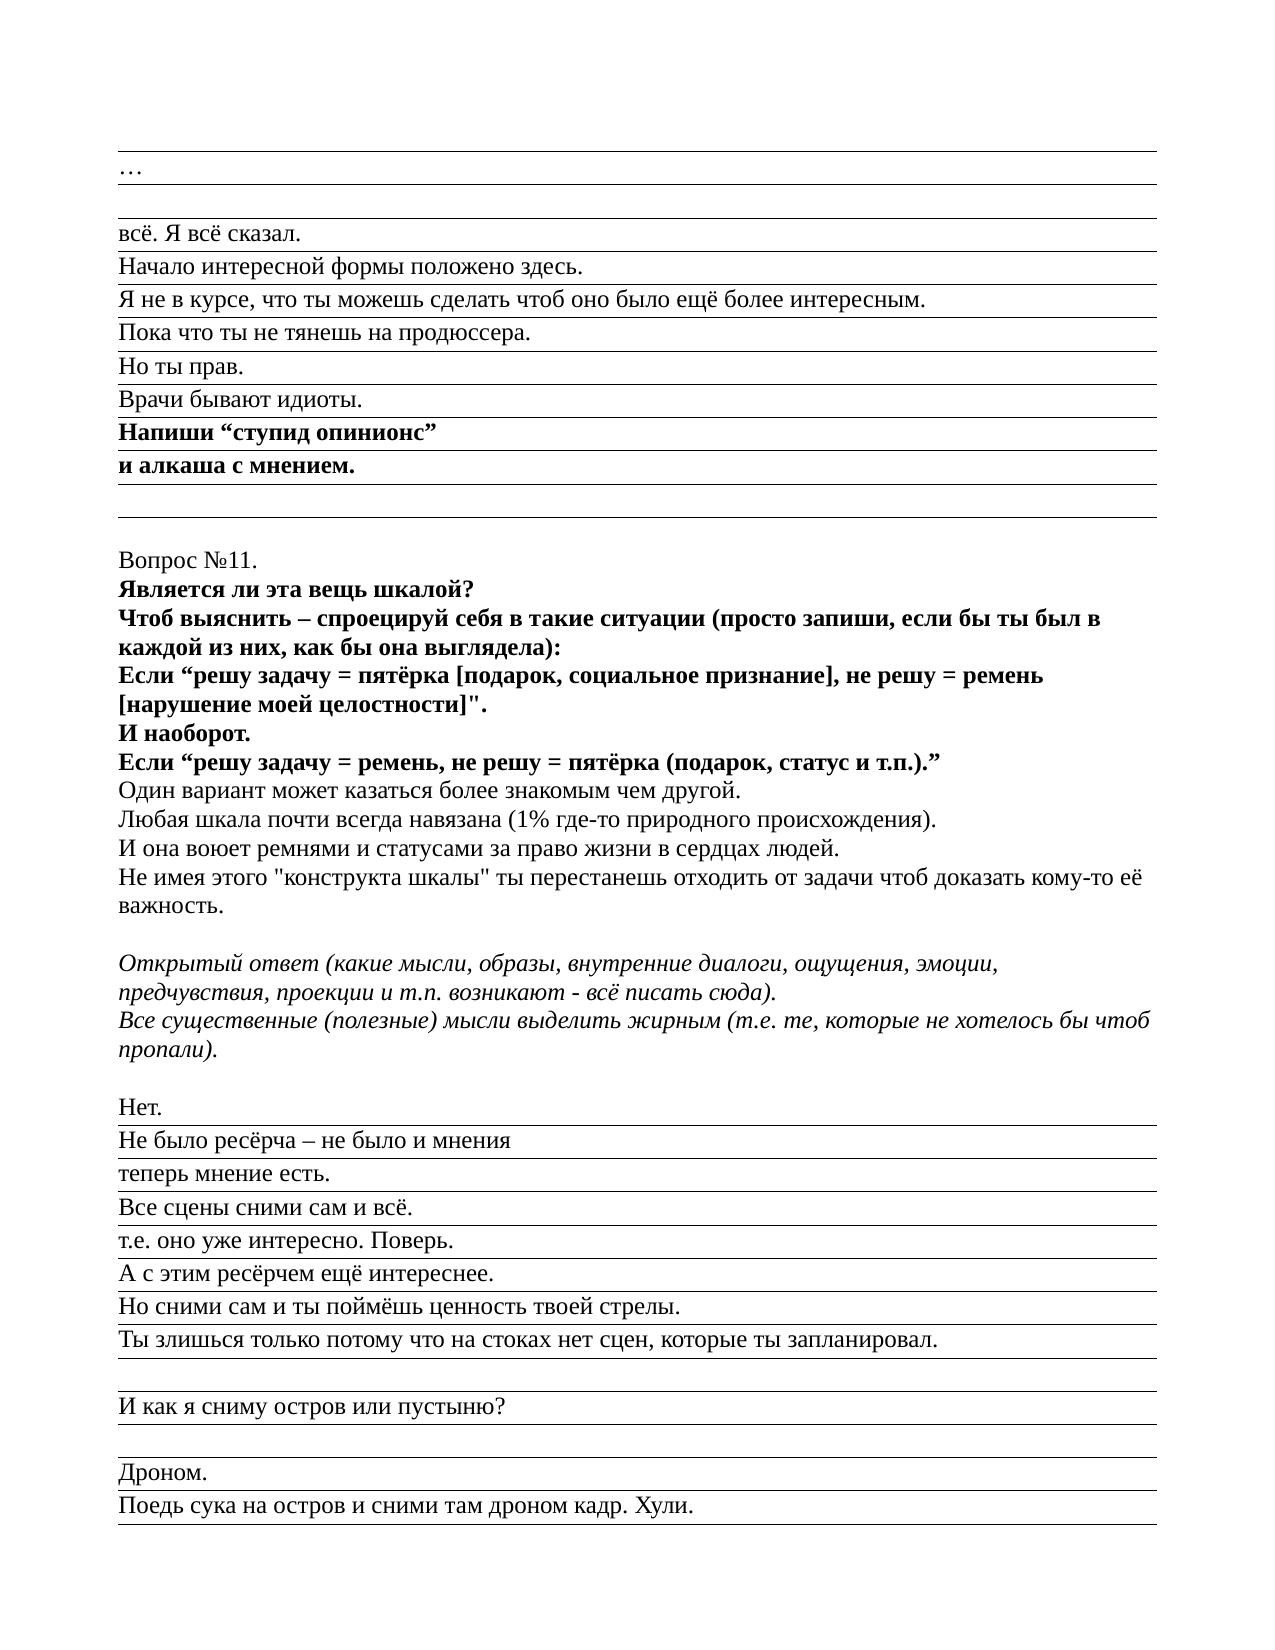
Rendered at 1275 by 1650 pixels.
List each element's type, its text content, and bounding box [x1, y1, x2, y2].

text Напиши “ступид опинионс” [118, 418, 1157, 450]
text Начало интересной формы положено здесь. [118, 252, 1157, 284]
text Нет. [118, 1092, 1157, 1125]
text И наоборот. [118, 718, 1157, 747]
text Является ли эта вещь шкалой? [118, 574, 1157, 603]
text Если “решу задачу = пятёрка [подарок, социальное признание], не решу = ремень [нарушение моей целостности]". [118, 661, 1157, 718]
text т.е. оно уже интересно. Поверь. [118, 1226, 1157, 1258]
text Вопрос №11. [118, 546, 1157, 574]
text Все сцены сними сам и всё. [118, 1192, 1157, 1225]
text Но сними сам и ты поймёшь ценность твоей стрелы. [118, 1292, 1157, 1324]
text Но ты прав. [118, 352, 1157, 384]
text И она воюет ремнями и статусами за право жизни в сердцах людей. [118, 833, 1157, 862]
text … [118, 152, 1157, 184]
text всё. Я всё сказал. [118, 219, 1157, 251]
text Открытый ответ (какие мысли, образы, внутренние диалоги, ощущения, эмоции, предчувствия, проекции и т.п. возникают - всё писать сюда). [118, 948, 1157, 1006]
text Пока что ты не тянешь на продюссера. [118, 318, 1157, 351]
text Если “решу задачу = ремень, не решу = пятёрка (подарок, статус и т.п.).” [118, 747, 1157, 776]
text Не имея этого "конструкта шкалы" ты перестанешь отходить от задачи чтоб доказать кому-то её важность. [118, 862, 1157, 919]
text теперь мнение есть. [118, 1159, 1157, 1191]
text Дроном. [118, 1458, 1157, 1490]
text Чтоб выяснить – спроецируй себя в такие ситуации (просто запиши, если бы ты был в каждой из них, как бы она выглядела): [118, 603, 1157, 661]
text и алкаша с мнением. [118, 451, 1157, 484]
text И как я сниму остров или пустыню? [118, 1392, 1157, 1424]
text Один вариант может казаться более знакомым чем другой. [118, 776, 1157, 804]
text Не было ресёрча – не было и мнения [118, 1126, 1157, 1158]
text Поедь сука на остров и сними там дроном кадр. Хули. [118, 1491, 1157, 1524]
text Все существенные (полезные) мысли выделить жирным (т.е. те, которые не хотелось бы чтоб пропали). [118, 1006, 1157, 1063]
text Ты злишься только потому что на стоках нет сцен, которые ты запланировал. [118, 1325, 1157, 1358]
text Я не в курсе, что ты можешь сделать чтоб оно было ещё более интересным. [118, 285, 1157, 317]
text Врачи бывают идиоты. [118, 385, 1157, 417]
text А с этим ресёрчем ещё интереснее. [118, 1259, 1157, 1291]
text Любая шкала почти всегда навязана (1% где-то природного происхождения). [118, 804, 1157, 833]
